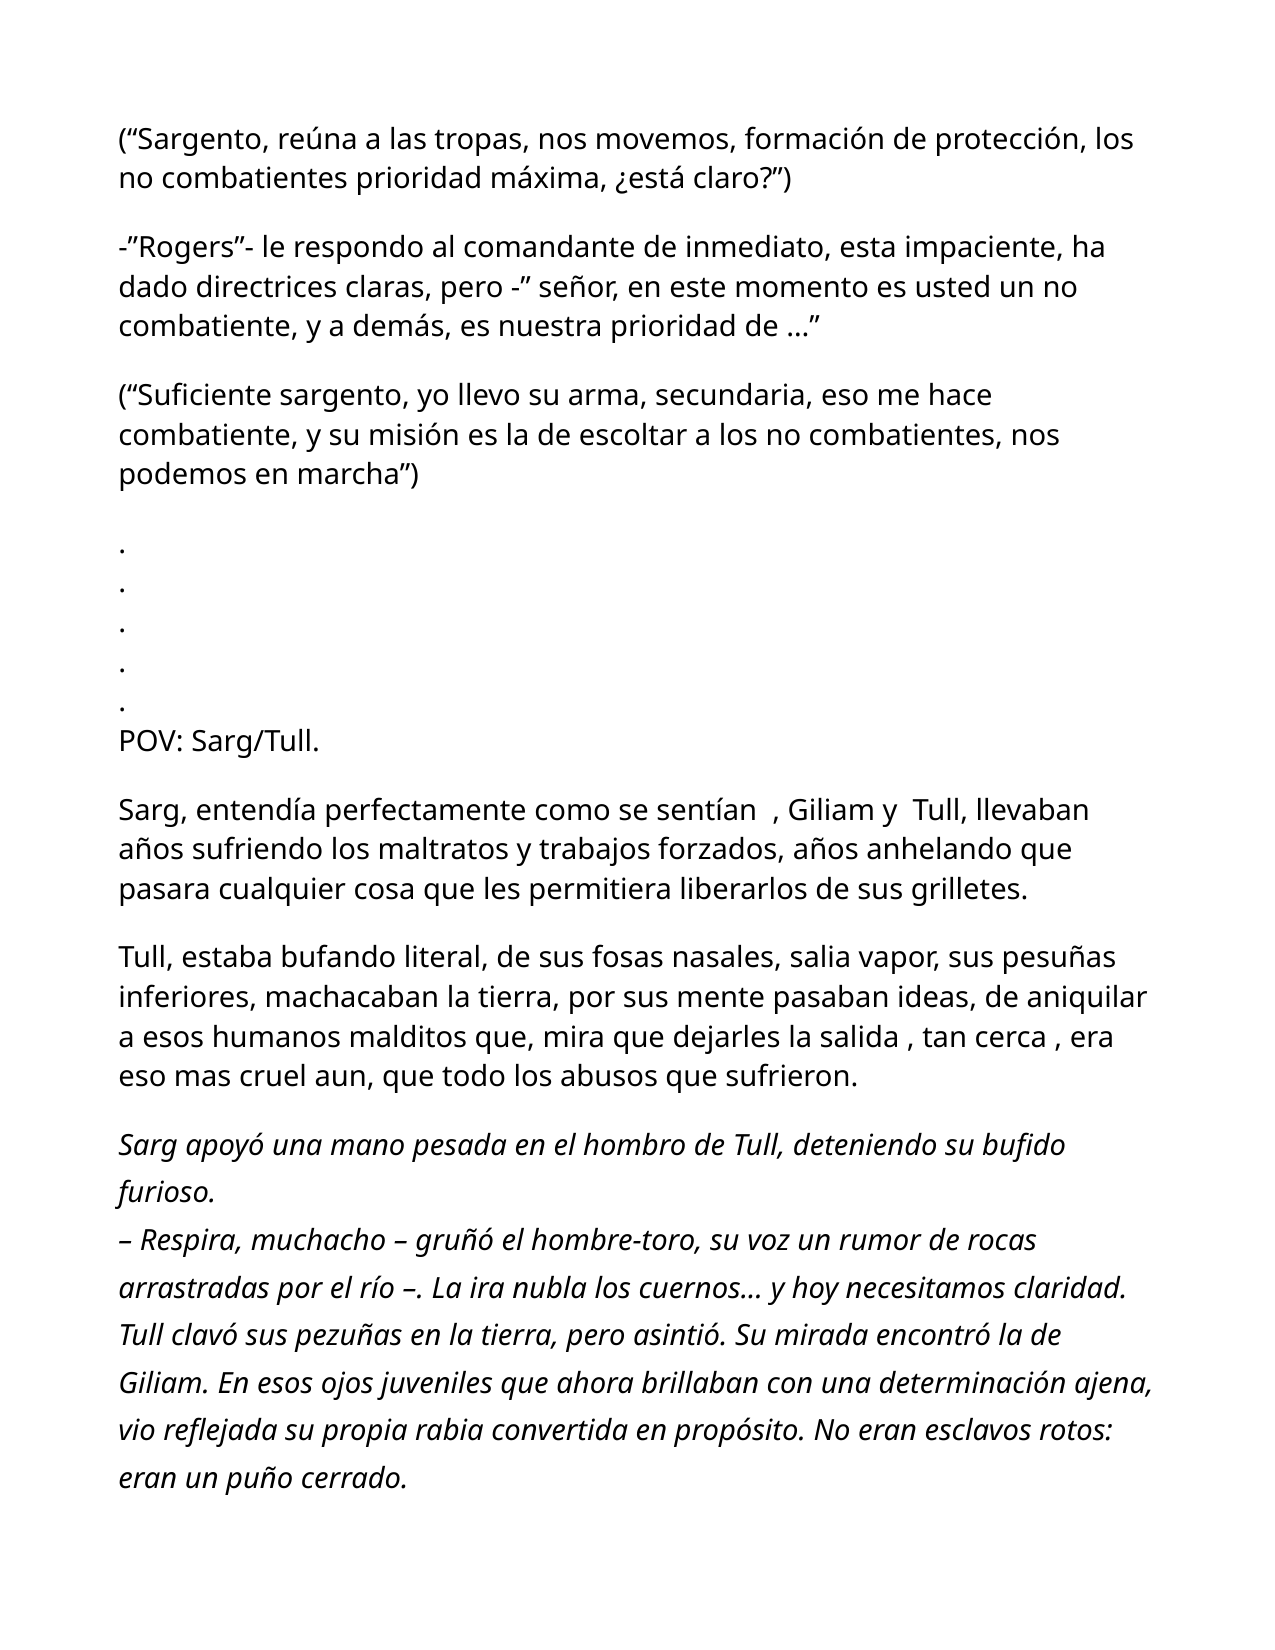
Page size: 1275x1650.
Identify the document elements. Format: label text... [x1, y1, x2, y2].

text . [118, 601, 1157, 641]
text POV: Sarg/Tull. [118, 720, 1157, 760]
text . [118, 681, 1157, 720]
text (“Suficiente sargento, yo llevo su arma, secundaria, eso me hace combatiente, y su misión es la de escoltar a los no combatientes, nos podemos en marcha”) [118, 374, 1157, 493]
text . [118, 562, 1157, 601]
text Sarg apoyó una mano pesada en el hombro de Tull, deteniendo su bufido furioso. – Respira, muchacho – gruñó el hombre-toro, su voz un rumor de rocas arrastradas por el río –. La ira nubla los cuernos... y hoy necesitamos claridad. Tull clavó sus pezuñas en la tierra, pero asintió. Su mirada encontró la de Giliam. En esos ojos juveniles que ahora brillaban con una determinación ajena, vio reflejada su propia rabia convertida en propósito. No eran esclavos rotos: eran un puño cerrado. [118, 1124, 1157, 1497]
text Sarg, entendía perfectamente como se sentían , Giliam y Tull, llevaban años sufriendo los maltratos y trabajos forzados, años anhelando que pasara cualquier cosa que les permitiera liberarlos de sus grilletes. [118, 789, 1157, 908]
text Tull, estaba bufando literal, de sus fosas nasales, salia vapor, sus pesuñas inferiores, machacaban la tierra, por sus mente pasaban ideas, de aniquilar a esos humanos malditos que, mira que dejarles la salida , tan cerca , era eso mas cruel aun, que todo los abusos que sufrieron. [118, 937, 1157, 1095]
text . [118, 522, 1157, 562]
text (“Sargento, reúna a las tropas, nos movemos, formación de protección, los no combatientes prioridad máxima, ¿está claro?”) [118, 118, 1157, 197]
text -”Rogers”- le respondo al comandante de inmediato, esta impaciente, ha dado directrices claras, pero -” señor, en este momento es usted un no combatiente, y a demás, es nuestra prioridad de …” [118, 226, 1157, 345]
text . [118, 641, 1157, 681]
